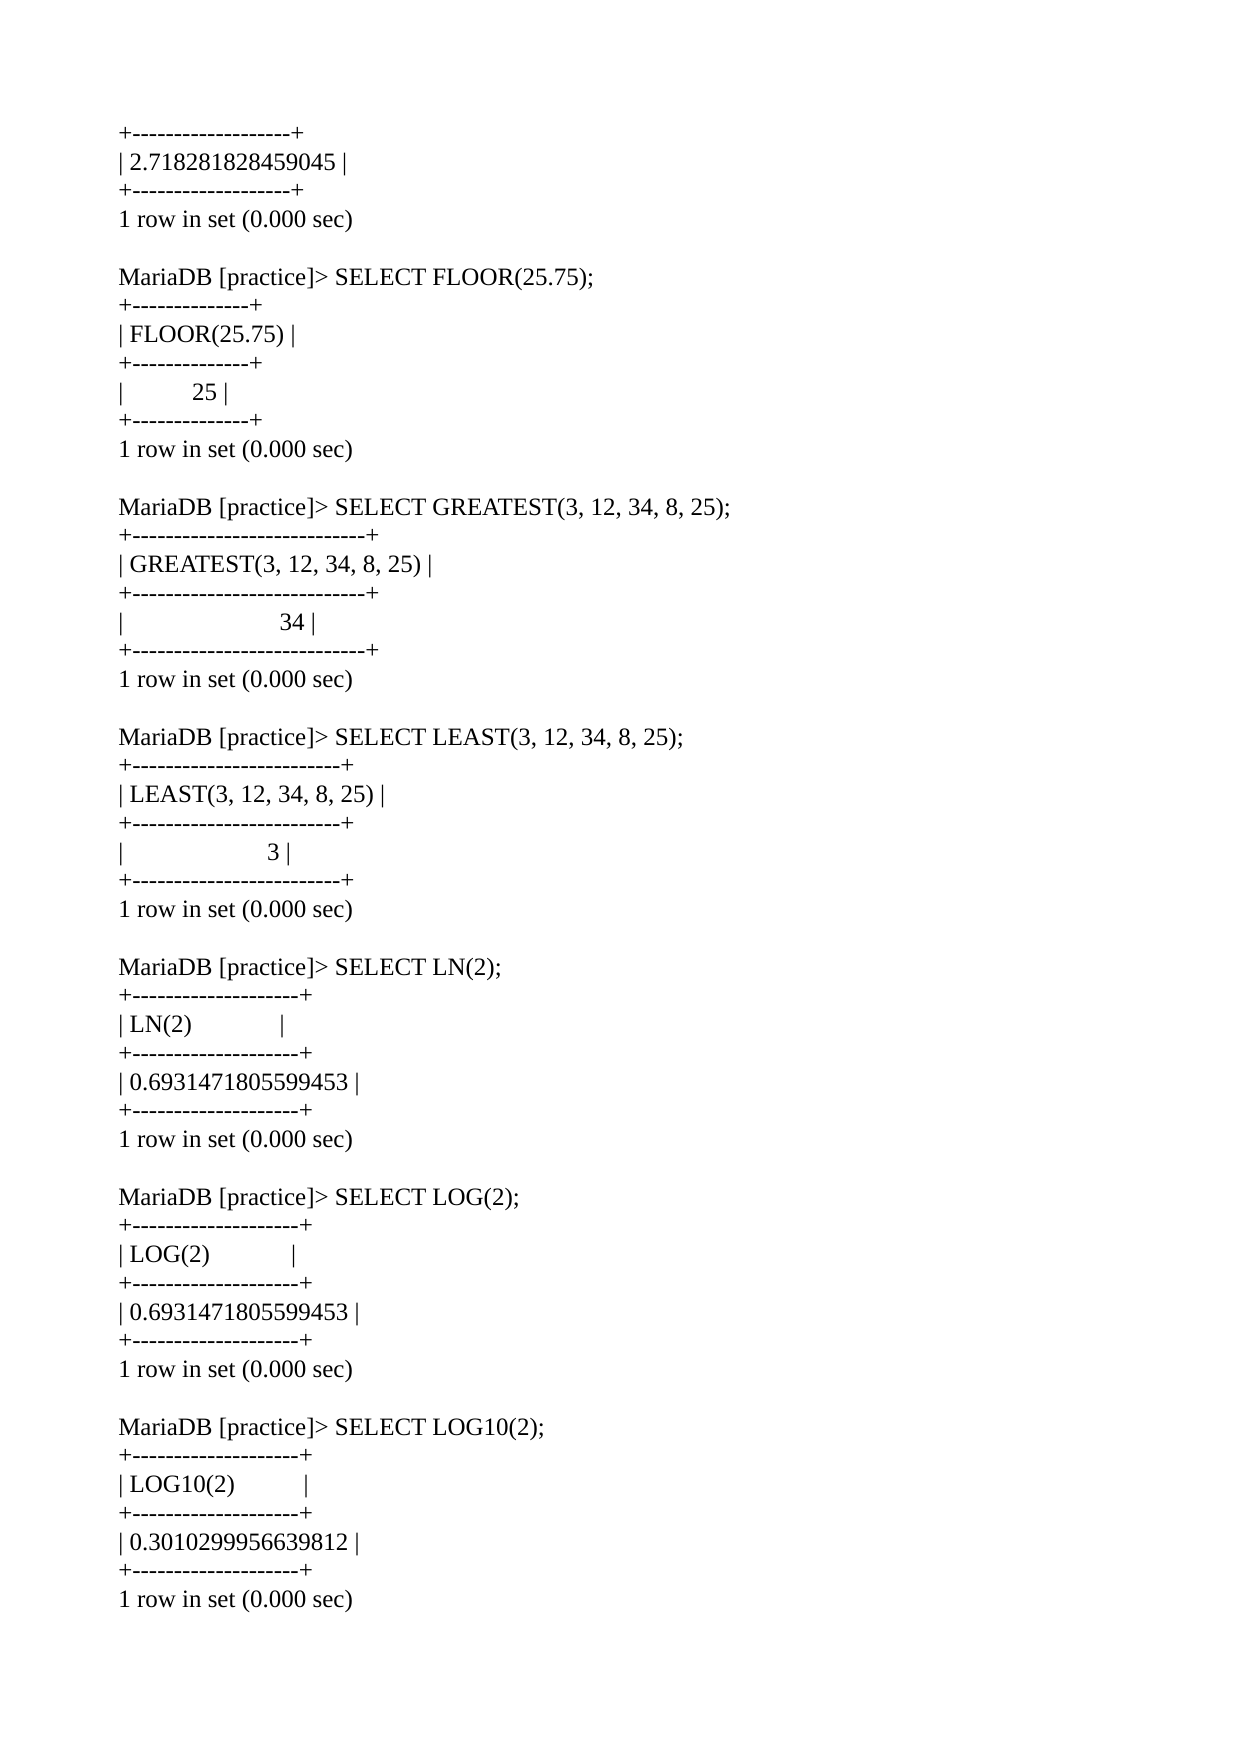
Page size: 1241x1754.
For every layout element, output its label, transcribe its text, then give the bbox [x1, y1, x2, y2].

text | LN(2) | [118, 1009, 1122, 1038]
text MariaDB [practice]> SELECT LOG10(2); [118, 1412, 1122, 1441]
text +--------------------+ [118, 1498, 1122, 1527]
text MariaDB [practice]> SELECT LN(2); [118, 952, 1122, 981]
text +--------------------+ [118, 1556, 1122, 1584]
text +--------------------+ [118, 1038, 1122, 1067]
text +-------------------------+ [118, 866, 1122, 894]
text +-------------------+ [118, 118, 1122, 147]
text +--------------------+ [118, 1441, 1122, 1469]
text +--------------+ [118, 348, 1122, 377]
text | LEAST(3, 12, 34, 8, 25) | [118, 779, 1122, 808]
text MariaDB [practice]> SELECT FLOOR(25.75); [118, 262, 1122, 291]
text | 2.718281828459045 | [118, 147, 1122, 176]
text 1 row in set (0.000 sec) [118, 1354, 1122, 1383]
text 1 row in set (0.000 sec) [118, 434, 1122, 463]
text 1 row in set (0.000 sec) [118, 1584, 1122, 1613]
text | LOG(2) | [118, 1239, 1122, 1268]
text +-------------------------+ [118, 808, 1122, 837]
text +----------------------------+ [118, 521, 1122, 549]
text +--------------------+ [118, 1268, 1122, 1297]
text MariaDB [practice]> SELECT LOG(2); [118, 1182, 1122, 1211]
text +--------------------+ [118, 1326, 1122, 1354]
text +----------------------------+ [118, 578, 1122, 607]
text 1 row in set (0.000 sec) [118, 664, 1122, 693]
text +-------------------------+ [118, 751, 1122, 779]
text 1 row in set (0.000 sec) [118, 204, 1122, 233]
text +----------------------------+ [118, 636, 1122, 664]
text | LOG10(2) | [118, 1469, 1122, 1498]
text MariaDB [practice]> SELECT GREATEST(3, 12, 34, 8, 25); [118, 492, 1122, 521]
text | 25 | [118, 377, 1122, 406]
text | 3 | [118, 837, 1122, 866]
text | 0.6931471805599453 | [118, 1297, 1122, 1326]
text +--------------+ [118, 291, 1122, 319]
text | FLOOR(25.75) | [118, 319, 1122, 348]
text MariaDB [practice]> SELECT LEAST(3, 12, 34, 8, 25); [118, 722, 1122, 751]
text 1 row in set (0.000 sec) [118, 894, 1122, 923]
text +--------------+ [118, 406, 1122, 434]
text +--------------------+ [118, 981, 1122, 1009]
text +--------------------+ [118, 1096, 1122, 1124]
text +--------------------+ [118, 1211, 1122, 1239]
text | GREATEST(3, 12, 34, 8, 25) | [118, 549, 1122, 578]
text +-------------------+ [118, 176, 1122, 204]
text | 0.3010299956639812 | [118, 1527, 1122, 1556]
text | 34 | [118, 607, 1122, 636]
text | 0.6931471805599453 | [118, 1067, 1122, 1096]
text 1 row in set (0.000 sec) [118, 1124, 1122, 1153]
